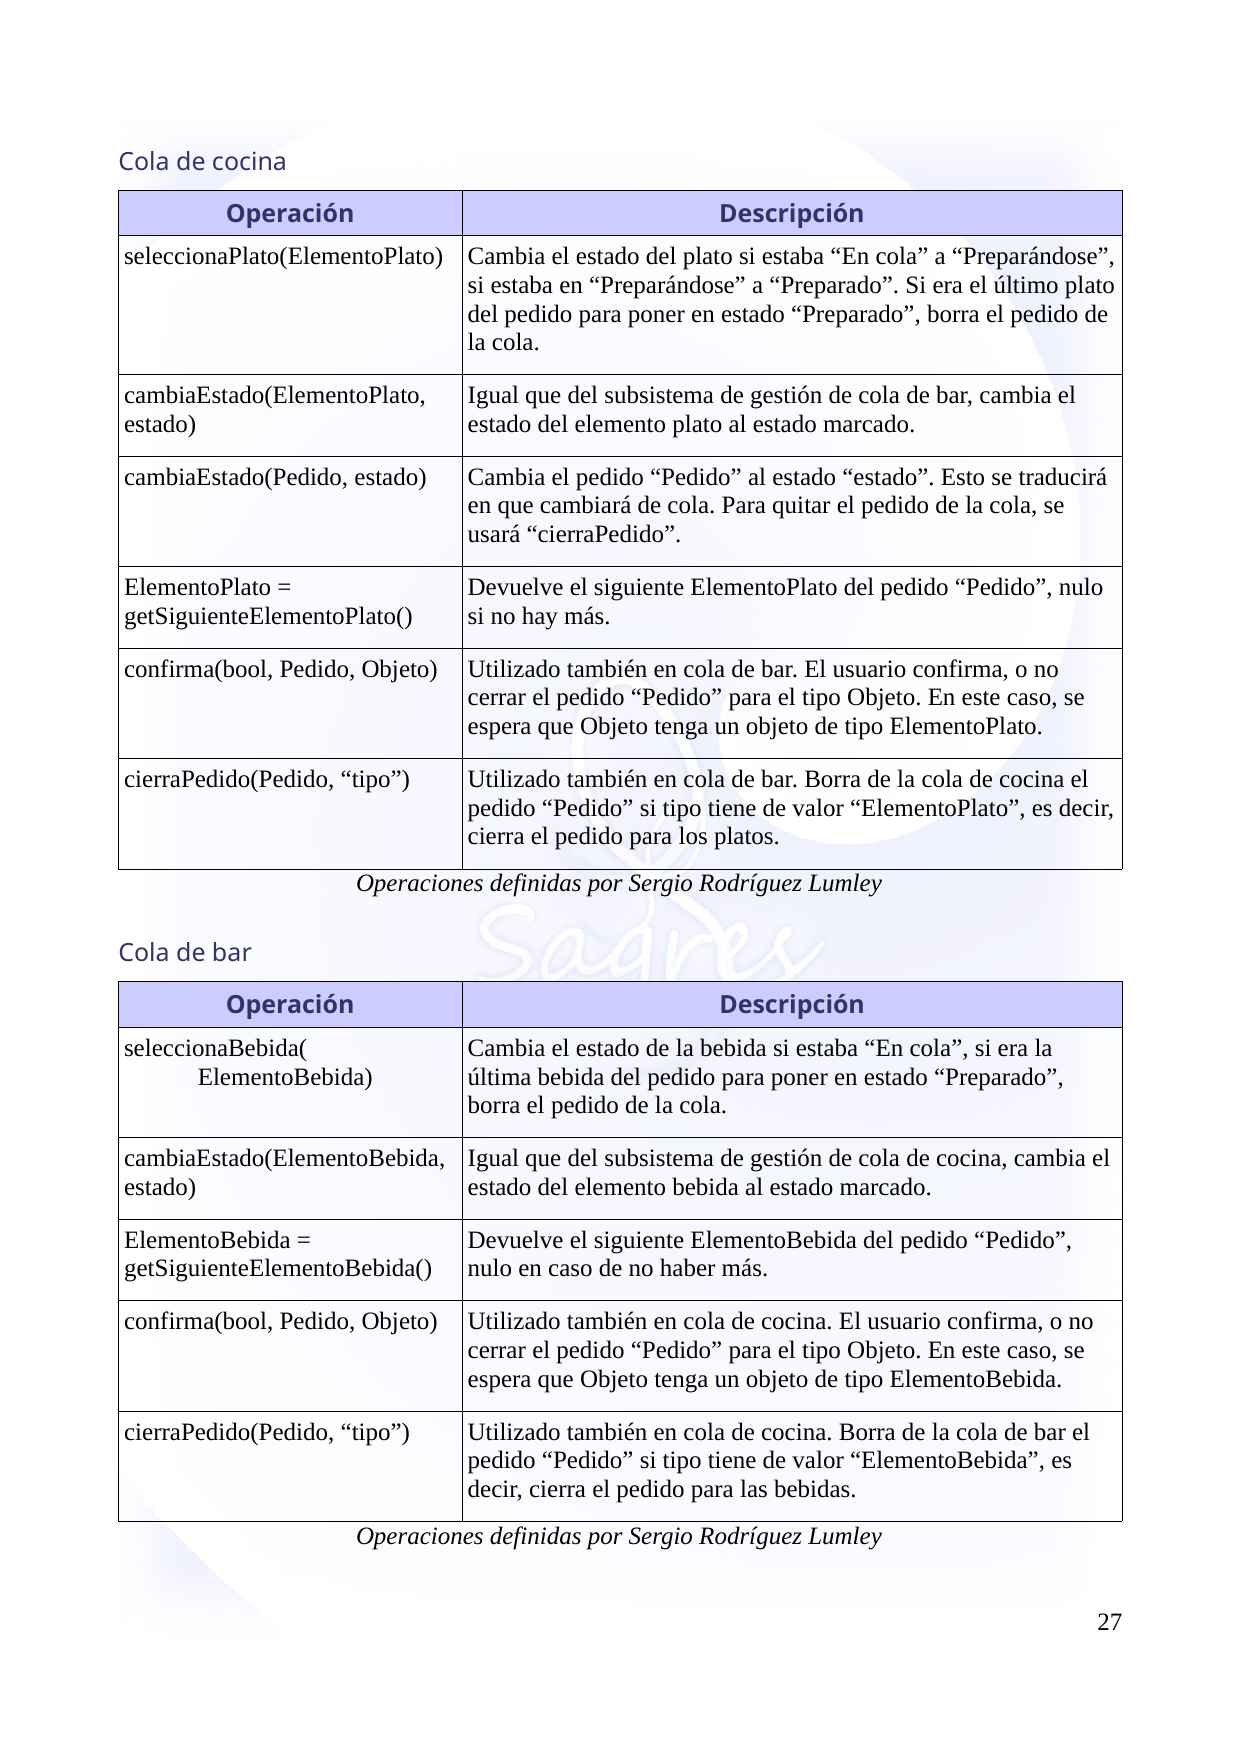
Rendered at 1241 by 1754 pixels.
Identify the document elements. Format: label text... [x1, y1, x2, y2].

table_header Operación [119, 982, 462, 1027]
picture [118, 118, 1122, 143]
table_cell cierraPedido(Pedido, “tipo”) [119, 759, 462, 868]
table_cell Igual que del subsistema de gestión de cola de bar, cambia el estado del elemento plato al estado marcado. [463, 375, 1122, 456]
table_cell Cambia el estado de la bebida si estaba “En cola”, si era la última bebida del pedido para poner en estado “Preparado”, borra el pedido de la cola. [463, 1028, 1122, 1137]
subtitle Cola de bar [118, 935, 1122, 969]
table_cell ElementoBebida = getSiguienteElementoBebida() [119, 1220, 462, 1300]
text Operaciones definidas por Sergio Rodríguez Lumley [118, 1522, 1122, 1550]
picture [118, 969, 1122, 981]
table_cell confirma(bool, Pedido, Objeto) [119, 649, 462, 758]
table_cell cambiaEstado(ElementoBebida, estado) [119, 1138, 462, 1219]
table_cell Cambia el estado del plato si estaba “En cola” a “Preparándose”, si estaba en “Preparándose” a “Preparado”. Si era el último plato del pedido para poner en estado “Preparado”, borra el pedido de la cola. [463, 236, 1122, 374]
table_cell cierraPedido(Pedido, “tipo”) [119, 1412, 462, 1521]
table_cell confirma(bool, Pedido, Objeto) [119, 1301, 462, 1411]
table_cell Igual que del subsistema de gestión de cola de cocina, cambia el estado del elemento bebida al estado marcado. [463, 1138, 1122, 1219]
picture [118, 897, 1122, 935]
table_header Descripción [463, 982, 1122, 1027]
text Operaciones definidas por Sergio Rodríguez Lumley [118, 870, 1122, 897]
table_cell Utilizado también en cola de cocina. El usuario confirma, o no cerrar el pedido “Pedido” para el tipo Objeto. En este caso, se espera que Objeto tenga un objeto de tipo ElementoBebida. [463, 1301, 1122, 1411]
table_cell cambiaEstado(ElementoPlato, estado) [119, 375, 462, 456]
table_cell Utilizado también en cola de cocina. Borra de la cola de bar el pedido “Pedido” si tipo tiene de valor “ElementoBebida”, es decir, cierra el pedido para las bebidas. [463, 1412, 1122, 1521]
table_cell seleccionaPlato(ElementoPlato) [119, 236, 462, 374]
table_cell Devuelve el siguiente ElementoBebida del pedido “Pedido”, nulo en caso de no haber más. [463, 1220, 1122, 1300]
table_cell Utilizado también en cola de bar. El usuario confirma, o no cerrar el pedido “Pedido” para el tipo Objeto. En este caso, se espera que Objeto tenga un objeto de tipo ElementoPlato. [463, 649, 1122, 758]
picture [118, 177, 1122, 190]
table_header Descripción [463, 191, 1122, 235]
picture [118, 1550, 1122, 1636]
subtitle Cola de cocina [118, 143, 1122, 177]
table_header Operación [119, 191, 462, 235]
table_cell cambiaEstado(Pedido, estado) [119, 457, 462, 566]
table_cell Cambia el pedido “Pedido” al estado “estado”. Esto se traducirá en que cambiará de cola. Para quitar el pedido de la cola, se usará “cierraPedido”. [463, 457, 1122, 566]
table_cell Devuelve el siguiente ElementoPlato del pedido “Pedido”, nulo si no hay más. [463, 567, 1122, 648]
table_cell Utilizado también en cola de bar. Borra de la cola de cocina el pedido “Pedido” si tipo tiene de valor “ElementoPlato”, es decir, cierra el pedido para los platos. [463, 759, 1122, 868]
table_cell ElementoPlato = getSiguienteElementoPlato() [119, 567, 462, 648]
table_cell seleccionaBebida( ElementoBebida) [119, 1028, 462, 1137]
